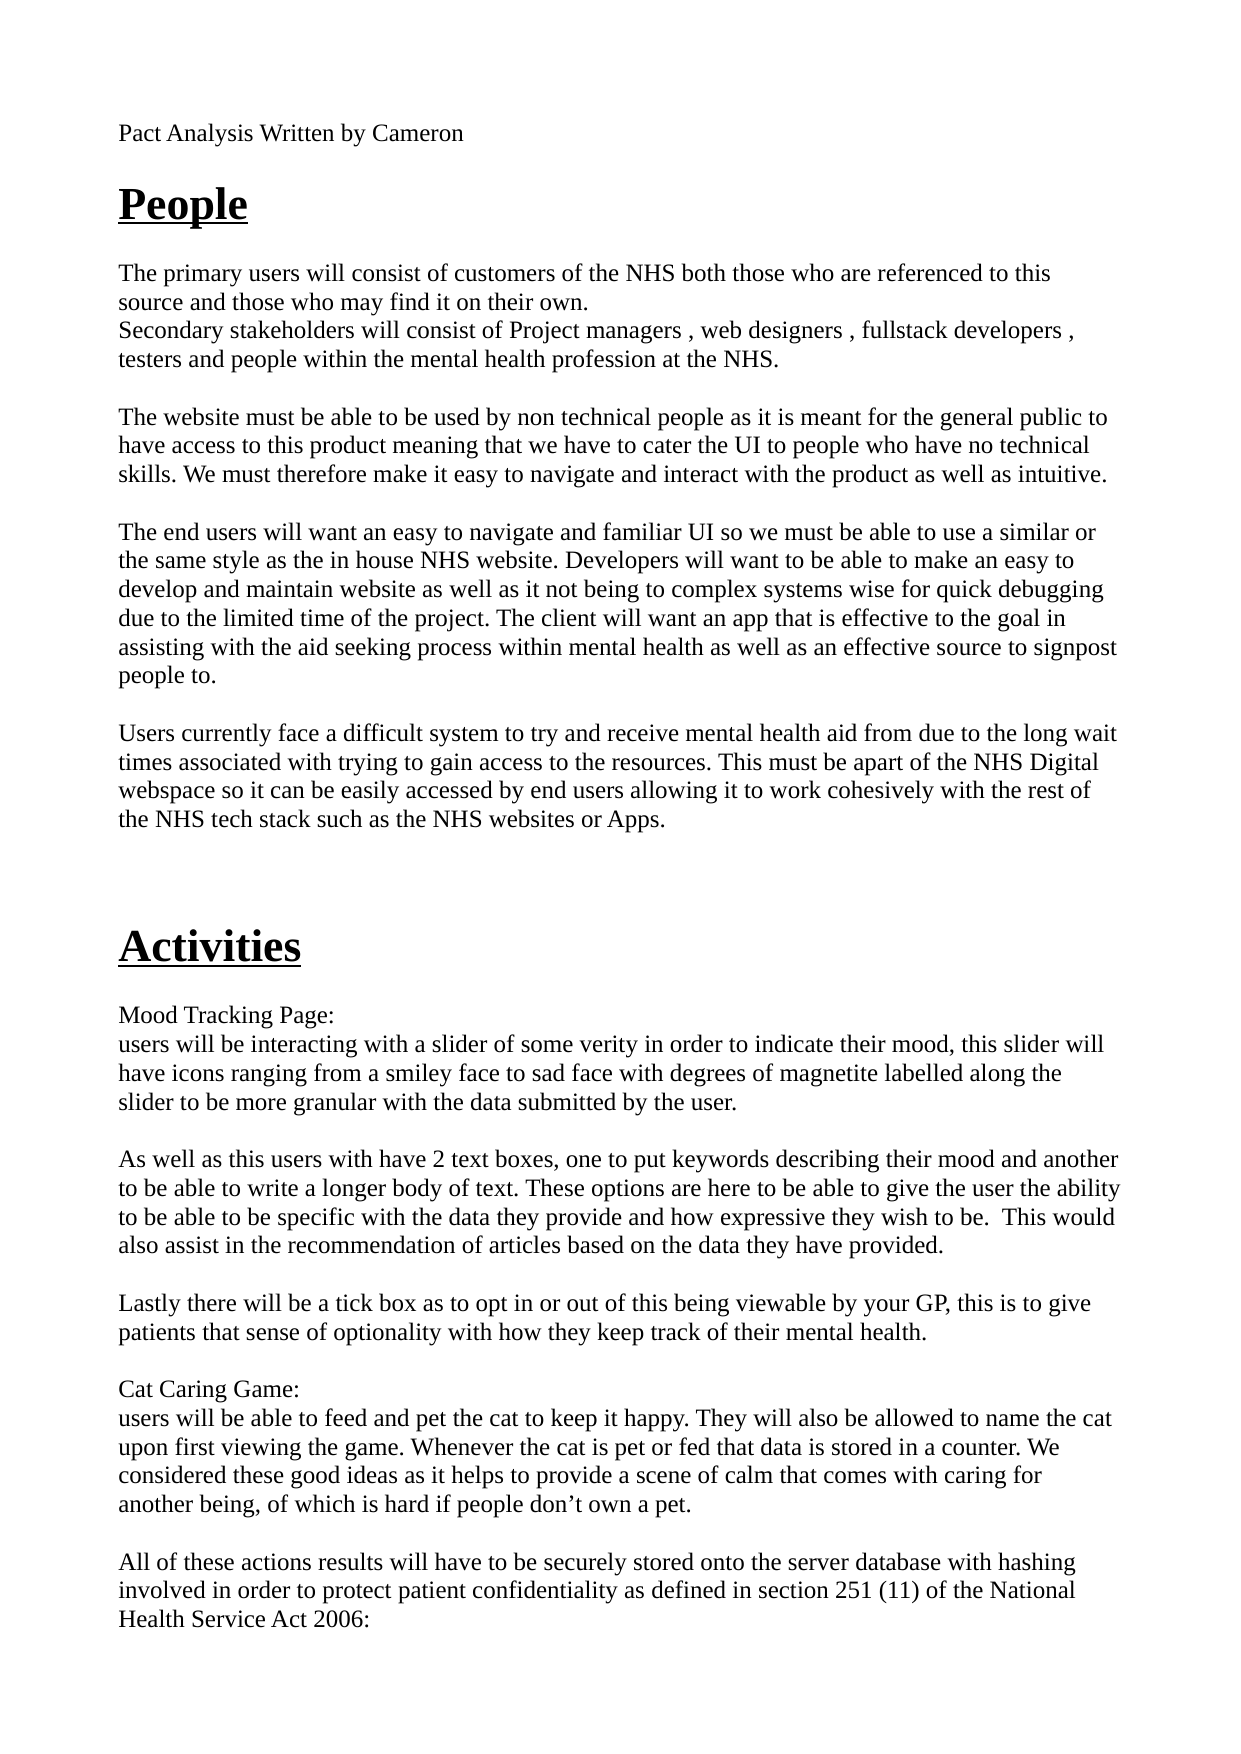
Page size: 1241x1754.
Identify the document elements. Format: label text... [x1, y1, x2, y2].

text users will be interacting with a slider of some verity in order to indicate their mood, this slider will have icons ranging from a smiley face to sad face with degrees of magnetite labelled along the slider to be more granular with the data submitted by the user. [118, 1029, 1122, 1116]
text The primary users will consist of customers of the NHS both those who are referenced to this source and those who may find it on their own. [118, 258, 1122, 315]
text Secondary stakeholders will consist of Project managers , web designers , fullstack developers , testers and people within the mental health profession at the NHS. [118, 315, 1122, 373]
text Users currently face a difficult system to try and receive mental health aid from due to the long wait times associated with trying to gain access to the resources. This must be apart of the NHS Digital webspace so it can be easily accessed by end users allowing it to work cohesively with the rest of the NHS tech stack such as the NHS websites or Apps. [118, 718, 1122, 833]
text People [118, 176, 1122, 229]
text Activities [118, 919, 1122, 972]
text The website must be able to be used by non technical people as it is meant for the general public to have access to this product meaning that we have to cater the UI to people who have no technical skills. We must therefore make it easy to navigate and interact with the product as well as intuitive. [118, 402, 1122, 488]
text Mood Tracking Page: [118, 1001, 1122, 1029]
text Cat Caring Game: [118, 1374, 1122, 1403]
text The end users will want an easy to navigate and familiar UI so we must be able to use a similar or the same style as the in house NHS website. Developers will want to be able to make an easy to develop and maintain website as well as it not being to complex systems wise for quick debugging due to the limited time of the project. The client will want an app that is effective to the goal in assisting with the aid seeking process within mental health as well as an effective source to signpost people to. [118, 517, 1122, 689]
text As well as this users with have 2 text boxes, one to put keywords describing their mood and another to be able to write a longer body of text. These options are here to be able to give the user the ability to be able to be specific with the data they provide and how expressive they wish to be. This would also assist in the recommendation of articles based on the data they have provided. [118, 1144, 1122, 1259]
text Lastly there will be a tick box as to opt in or out of this being viewable by your GP, this is to give patients that sense of optionality with how they keep track of their mental health. [118, 1288, 1122, 1346]
text All of these actions results will have to be securely stored onto the server database with hashing involved in order to protect patient confidentiality as defined in section 251 (11) of the National Health Service Act 2006: [118, 1547, 1122, 1633]
text users will be able to feed and pet the cat to keep it happy. They will also be allowed to name the cat upon first viewing the game. Whenever the cat is pet or fed that data is stored in a counter. We considered these good ideas as it helps to provide a scene of calm that comes with caring for another being, of which is hard if people don’t own a pet. [118, 1403, 1122, 1518]
